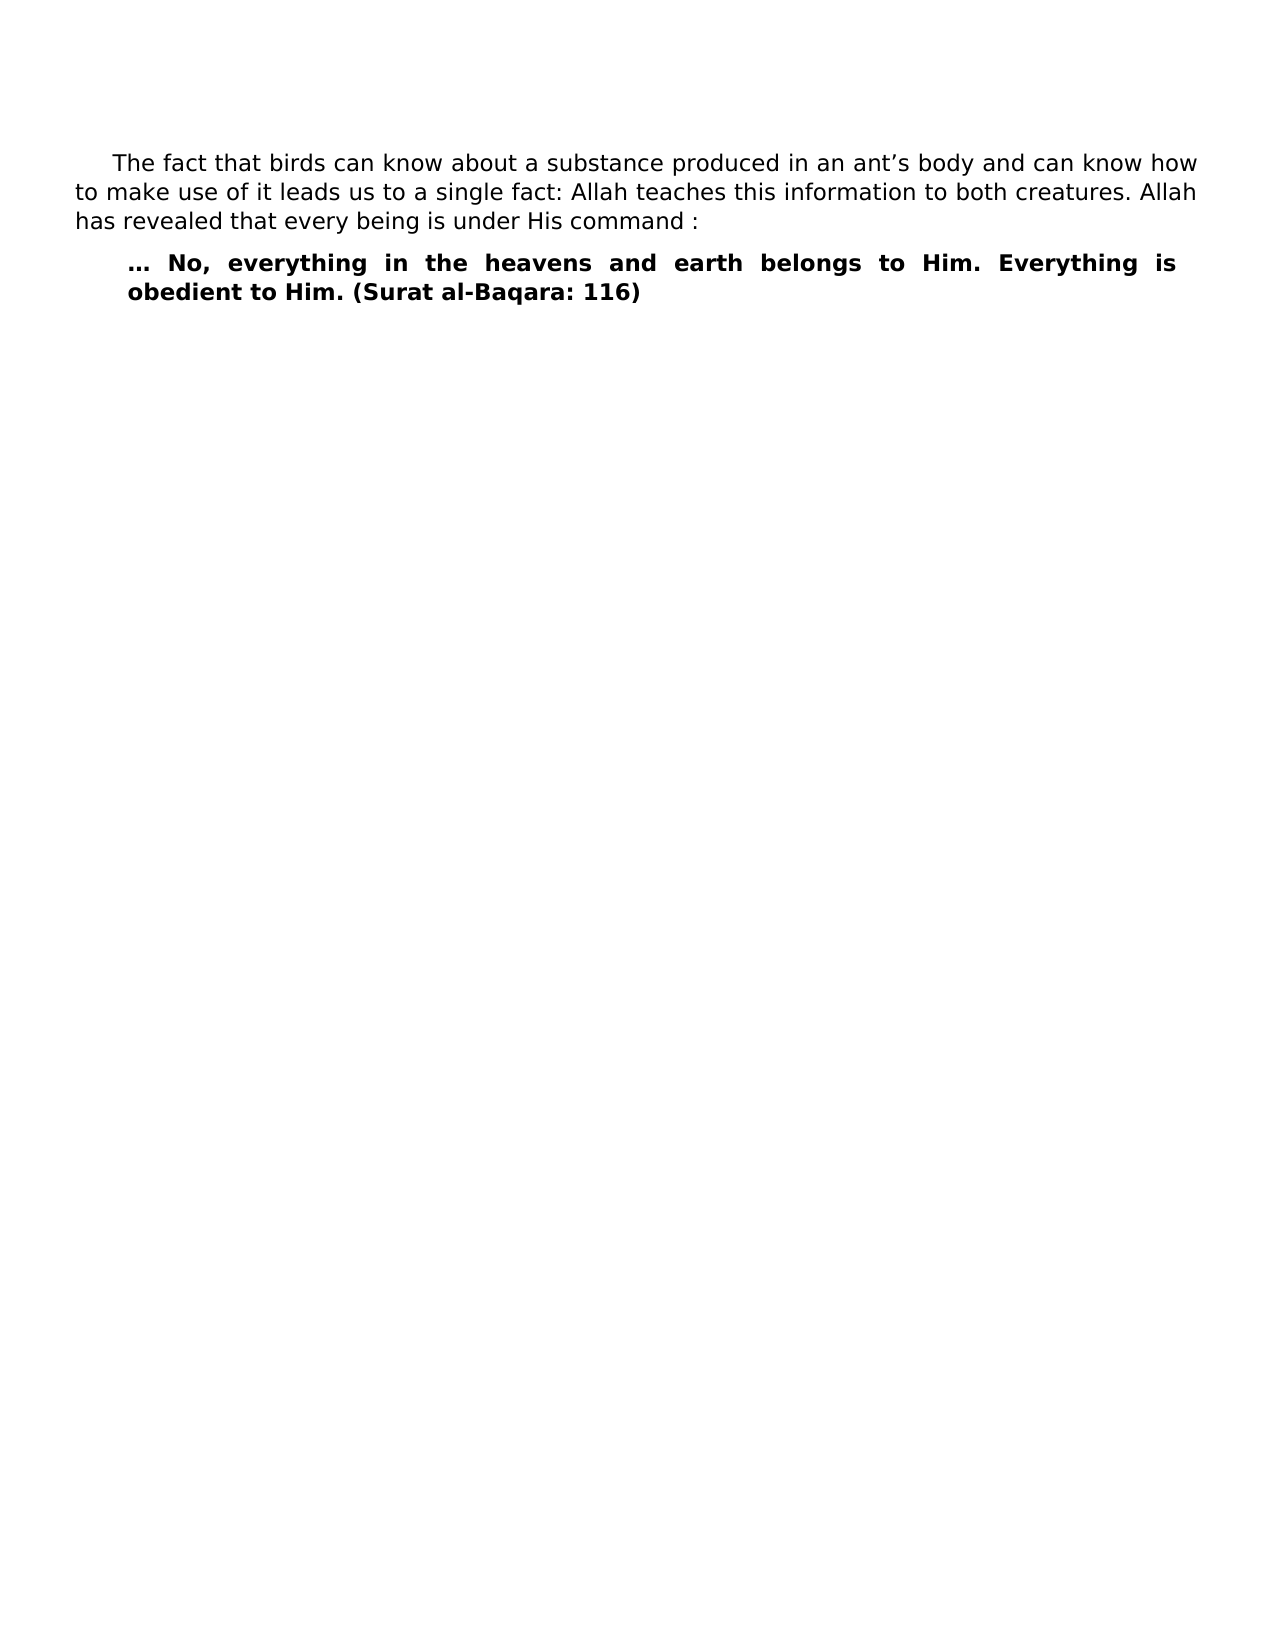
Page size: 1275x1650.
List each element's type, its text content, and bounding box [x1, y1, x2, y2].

text The fact that birds can know about a substance produced in an ant’s body and can know how to make use of it leads us to a single fact: Allah teaches this information to both creatures. Allah has revealed that every being is under His command : [75, 150, 1200, 235]
text … No, everything in the heavens and earth belongs to Him. Everything is obedient to Him. (Surat al-Baqara: 116) [127, 250, 1177, 306]
